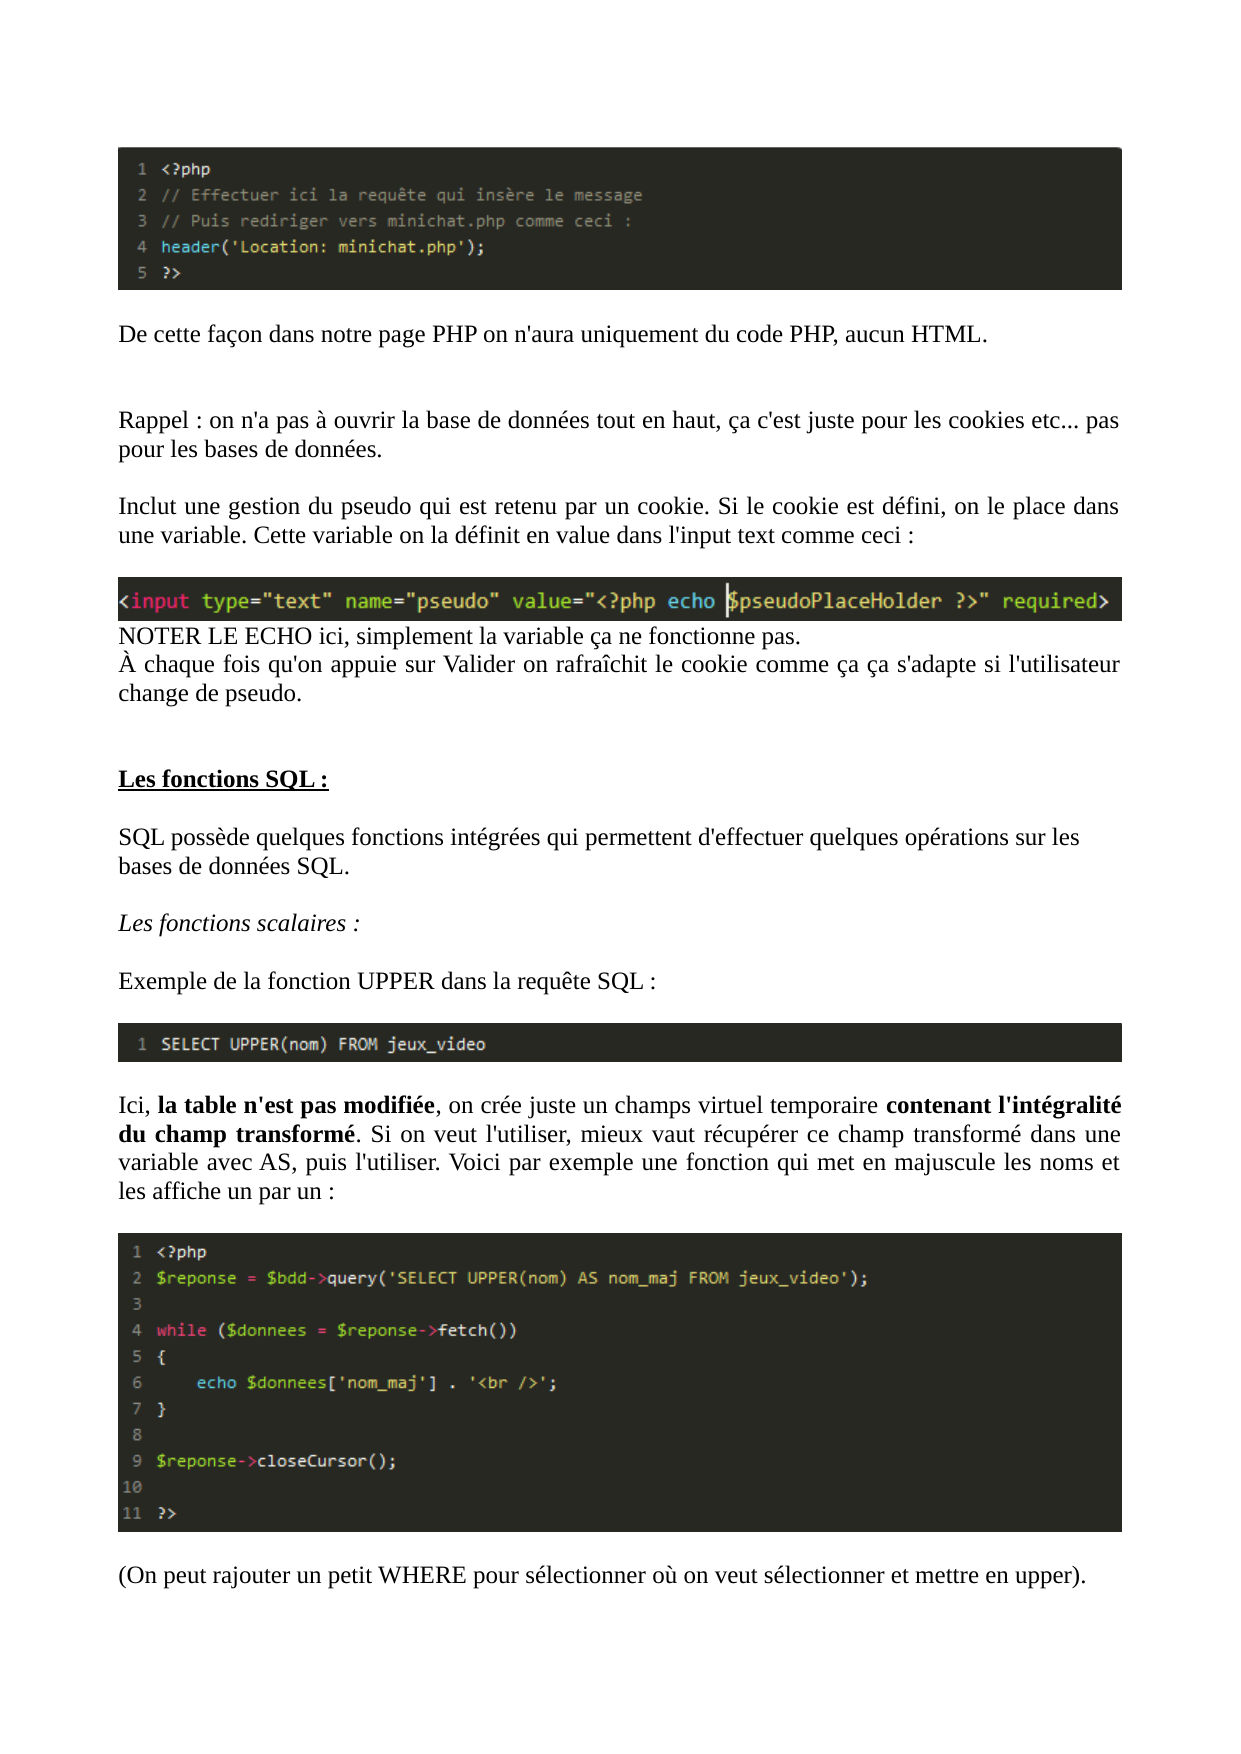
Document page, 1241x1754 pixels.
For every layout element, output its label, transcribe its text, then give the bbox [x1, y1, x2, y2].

text (On peut rajouter un petit WHERE pour sélectionner où on veut sélectionner et mettre en upper). [118, 1560, 1122, 1589]
text De cette façon dans notre page PHP on n'aura uniquement du code PHP, aucun HTML. [118, 319, 1122, 347]
text Les fonctions scalaires : [118, 908, 1122, 937]
text Ici, la table n'est pas modifiée, on crée juste un champs virtuel temporaire contenant l'intégralité du champ transformé. Si on veut l'utiliser, mieux vaut récupérer ce champ transformé dans une variable avec AS, puis l'utiliser. Voici par exemple une fonction qui met en majuscule les noms et les affiche un par un : [118, 1090, 1122, 1205]
text Inclut une gestion du pseudo qui est retenu par un cookie. Si le cookie est défini, on le place dans une variable. Cette variable on la définit en value dans l'input text comme ceci : [118, 491, 1122, 549]
text SQL possède quelques fonctions intégrées qui permettent d'effectuer quelques opérations sur les bases de données SQL. [118, 822, 1122, 879]
text NOTER LE ECHO ici, simplement la variable ça ne fonctionne pas. [118, 621, 1122, 649]
text Les fonctions SQL : [118, 764, 1122, 793]
text À chaque fois qu'on appuie sur Valider on rafraîchit le cookie comme ça ça s'adapte si l'utilisateur change de pseudo. [118, 649, 1122, 707]
text Exemple de la fonction UPPER dans la requête SQL : [118, 966, 1122, 994]
text Rappel : on n'a pas à ouvrir la base de données tout en haut, ça c'est juste pour les cookies etc... pas pour les bases de données. [118, 405, 1122, 462]
